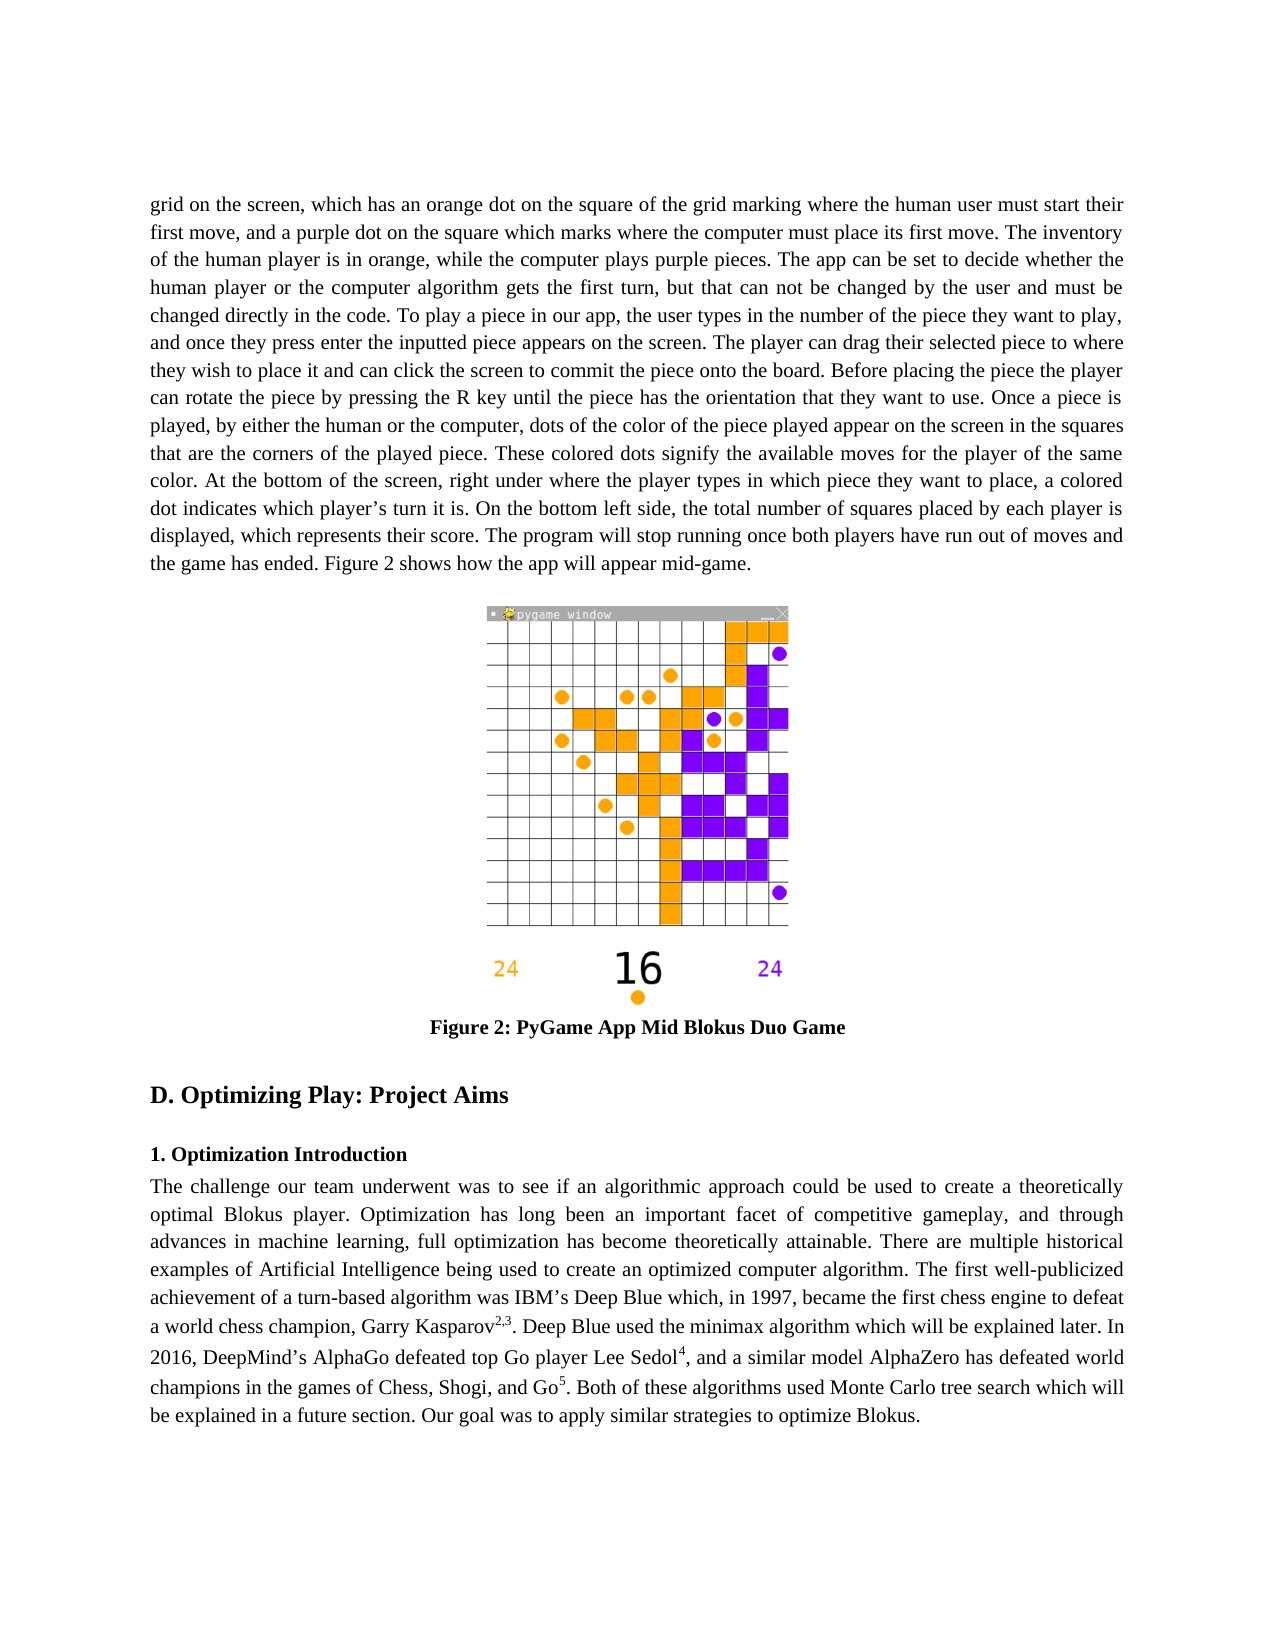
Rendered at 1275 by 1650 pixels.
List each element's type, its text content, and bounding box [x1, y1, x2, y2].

picture [486, 606, 789, 1011]
subtitle D. Optimizing Play: Project Aims [150, 1080, 1125, 1108]
text Figure 2: PyGame App Mid Blokus Duo Game [150, 1014, 1125, 1039]
subtitle 1. Optimization Introduction [150, 1142, 1125, 1166]
text The challenge our team underwent was to see if an algorithmic approach could be used to create a theoretically optimal Blokus player. Optimization has long been an important facet of competitive gameplay, and through advances in machine learning, full optimization has become theoretically attainable. There are multiple historical examples of Artificial Intelligence being used to create an optimized computer algorithm. The first well-publicized achievement of a turn-based algorithm was IBM’s Deep Blue which, in 1997, became the first chess engine to defeat a world chess champion, Garry Kasparov2,3. Deep Blue used the minimax algorithm which will be explained later. In 2016, DeepMind’s AlphaGo defeated top Go player Lee Sedol4, and a similar model AlphaZero has defeated world champions in the games of Chess, Shogi, and Go5. Both of these algorithms used Monte Carlo tree search which will be explained in a future section. Our goal was to apply similar strategies to optimize Blokus. [150, 1174, 1125, 1427]
text grid on the screen, which has an orange dot on the square of the grid marking where the human user must start their first move, and a purple dot on the square which marks where the computer must place its first move. The inventory of the human player is in orange, while the computer plays purple pieces. The app can be set to decide whether the human player or the computer algorithm gets the first turn, but that can not be changed by the user and must be changed directly in the code. To play a piece in our app, the user types in the number of the piece they want to play, and once they press enter the inputted piece appears on the screen. The player can drag their selected piece to where they wish to place it and can click the screen to commit the piece onto the board. Before placing the piece the player can rotate the piece by pressing the R key until the piece has the orientation that they want to use. Once a piece is played, by either the human or the computer, dots of the color of the piece played appear on the screen in the squares that are the corners of the played piece. These colored dots signify the available moves for the player of the same color. At the bottom of the screen, right under where the player types in which piece they want to place, a colored dot indicates which player’s turn it is. On the bottom left side, the total number of squares placed by each player is displayed, which represents their score. The program will stop running once both players have run out of moves and the game has ended. Figure 2 shows how the app will appear mid-game. [150, 192, 1125, 575]
